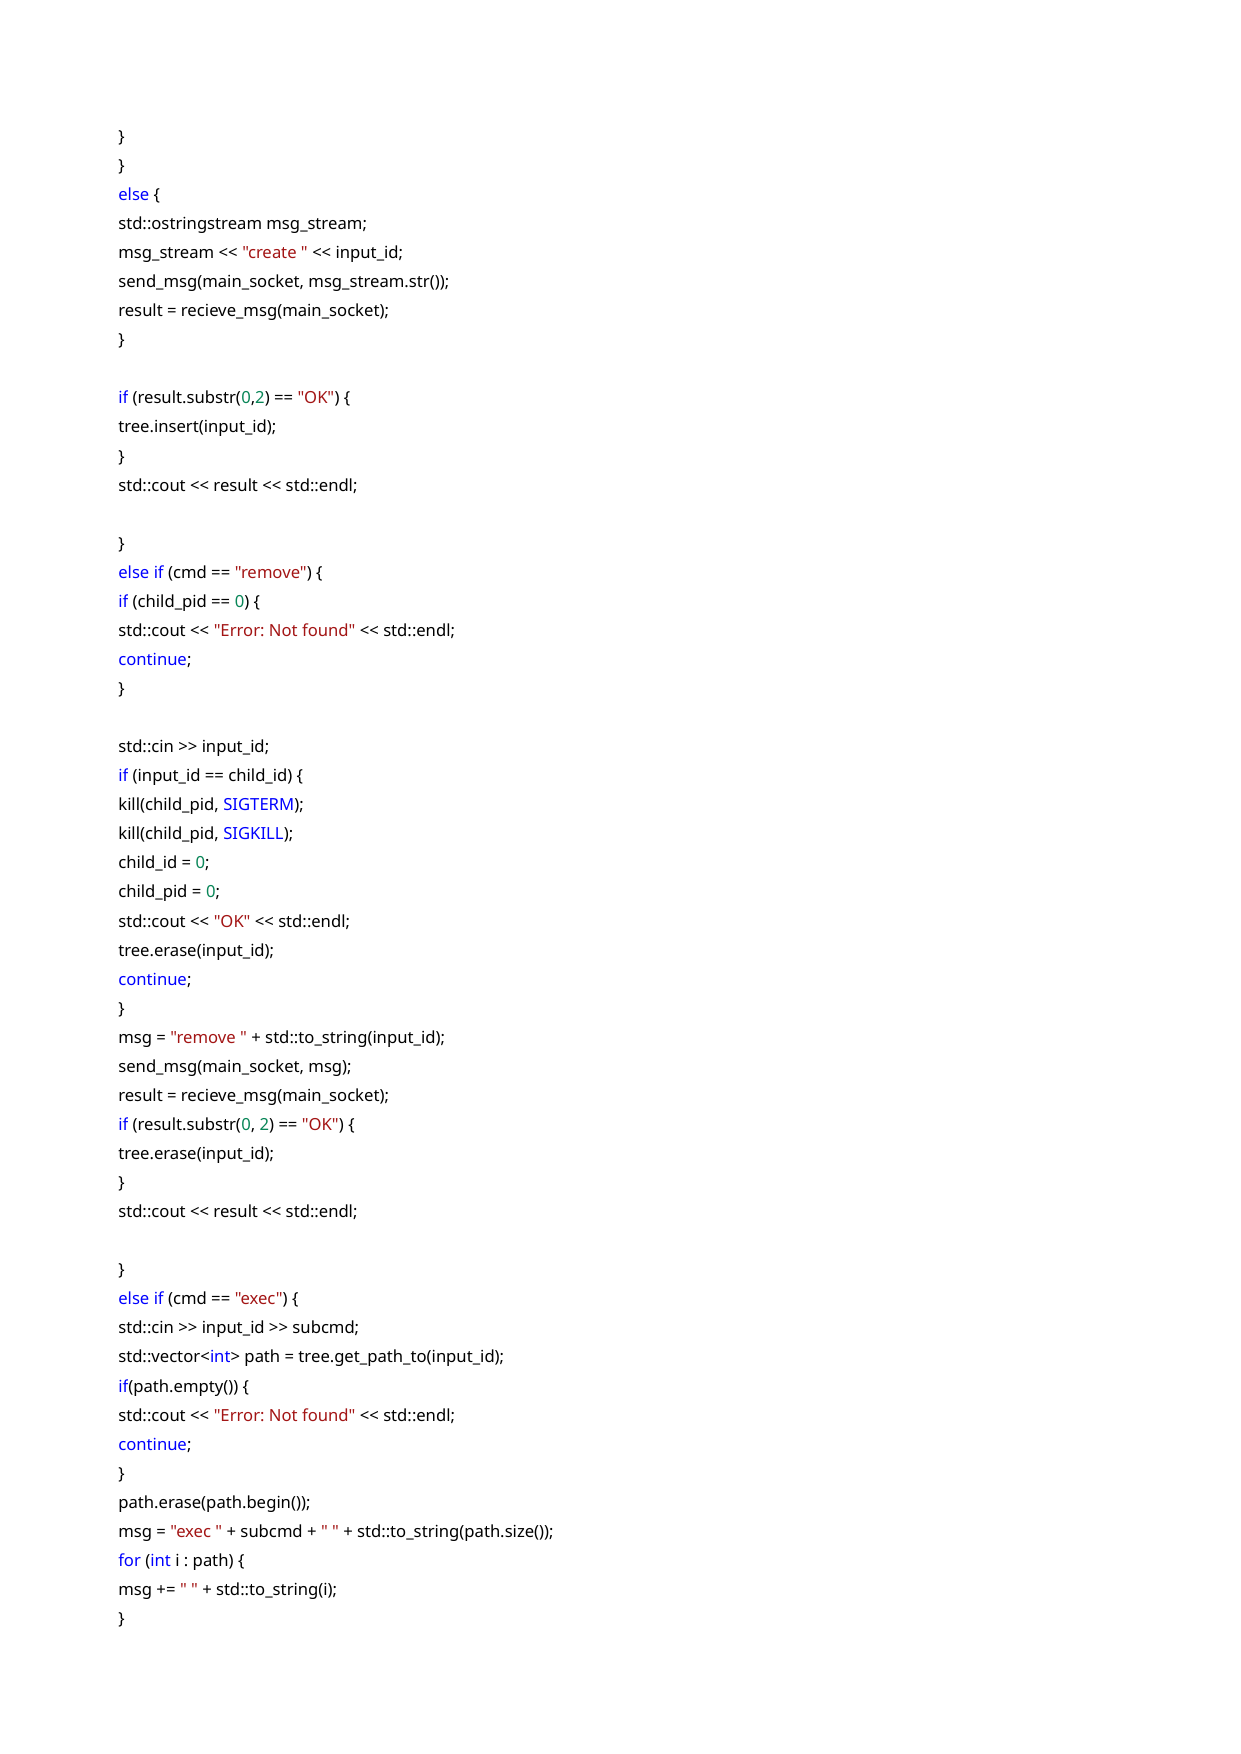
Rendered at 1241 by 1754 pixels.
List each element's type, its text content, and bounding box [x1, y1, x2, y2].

text continue; [118, 641, 1122, 670]
text path.erase(path.begin()); [118, 1484, 1122, 1513]
text } [118, 670, 1122, 699]
text std::cout << "OK" << std::endl; [118, 903, 1122, 932]
text send_msg(main_socket, msg); [118, 1048, 1122, 1077]
text if (result.substr(0, 2) == "OK") { [118, 1106, 1122, 1135]
text for (int i : path) { [118, 1542, 1122, 1571]
text if (result.substr(0,2) == "OK") { [118, 380, 1122, 409]
text } [118, 1455, 1122, 1484]
text if(path.empty()) { [118, 1368, 1122, 1397]
text } [118, 1600, 1122, 1629]
text tree.insert(input_id); [118, 409, 1122, 438]
text kill(child_pid, SIGKILL); [118, 816, 1122, 845]
text std::cout << result << std::endl; [118, 1193, 1122, 1222]
text } [118, 118, 1122, 147]
text } [118, 147, 1122, 176]
text continue; [118, 1426, 1122, 1455]
text else if (cmd == "exec") { [118, 1281, 1122, 1310]
text } [118, 1252, 1122, 1281]
text } [118, 322, 1122, 351]
text std::cin >> input_id; [118, 728, 1122, 757]
text result = recieve_msg(main_socket); [118, 292, 1122, 322]
text std::cout << "Error: Not found" << std::endl; [118, 1397, 1122, 1426]
text std::vector<int> path = tree.get_path_to(input_id); [118, 1339, 1122, 1368]
text std::cin >> input_id >> subcmd; [118, 1310, 1122, 1339]
text else if (cmd == "remove") { [118, 554, 1122, 583]
text if (child_pid == 0) { [118, 583, 1122, 612]
text child_id = 0; [118, 845, 1122, 874]
text result = recieve_msg(main_socket); [118, 1077, 1122, 1106]
text tree.erase(input_id); [118, 932, 1122, 961]
text tree.erase(input_id); [118, 1135, 1122, 1164]
text } [118, 990, 1122, 1019]
text msg = "exec " + subcmd + " " + std::to_string(path.size()); [118, 1513, 1122, 1542]
text } [118, 438, 1122, 467]
text continue; [118, 961, 1122, 990]
text } [118, 1164, 1122, 1193]
text msg_stream << "create " << input_id; [118, 234, 1122, 263]
text else { [118, 176, 1122, 205]
text msg += " " + std::to_string(i); [118, 1571, 1122, 1600]
text } [118, 525, 1122, 554]
text kill(child_pid, SIGTERM); [118, 787, 1122, 816]
text send_msg(main_socket, msg_stream.str()); [118, 263, 1122, 292]
text msg = "remove " + std::to_string(input_id); [118, 1019, 1122, 1048]
text child_pid = 0; [118, 874, 1122, 903]
text std::cout << result << std::endl; [118, 467, 1122, 496]
text if (input_id == child_id) { [118, 757, 1122, 787]
text std::ostringstream msg_stream; [118, 205, 1122, 234]
text std::cout << "Error: Not found" << std::endl; [118, 612, 1122, 641]
